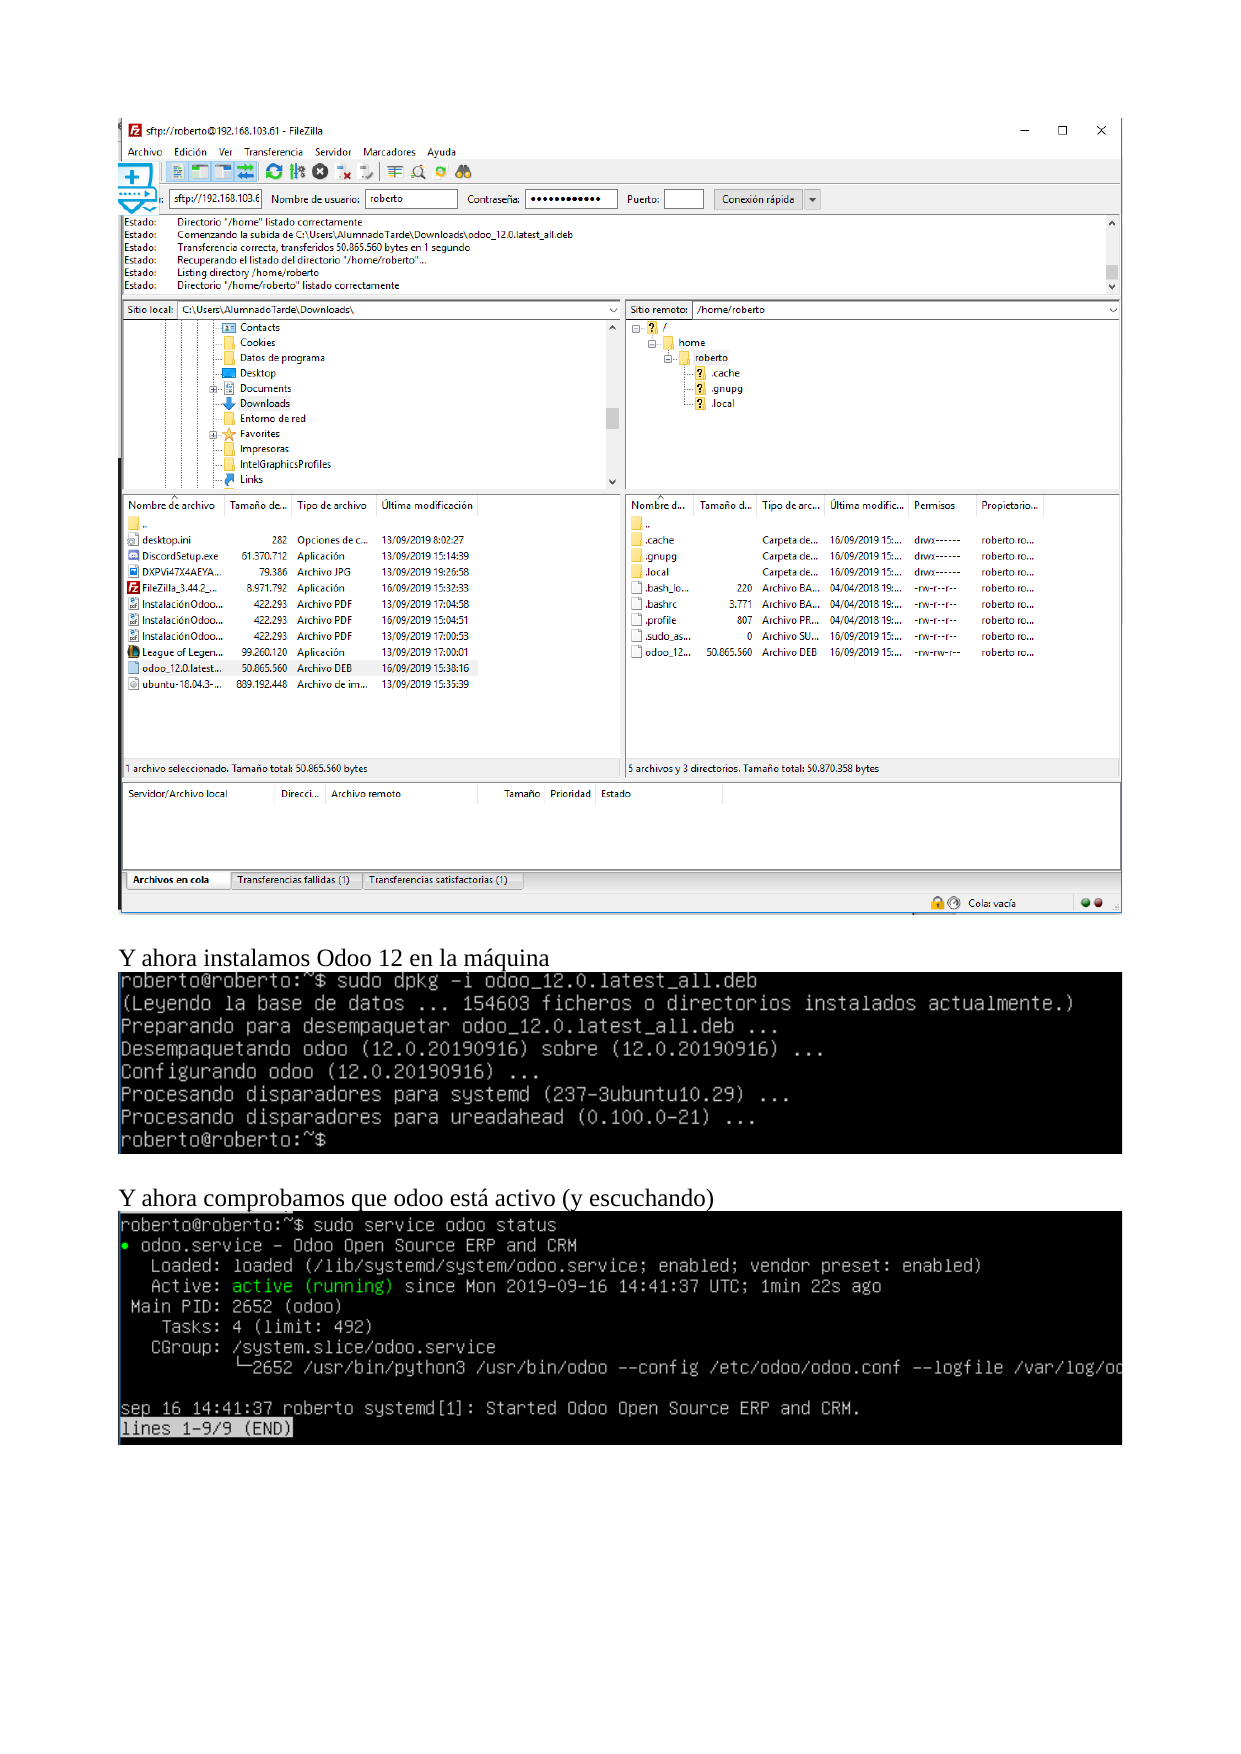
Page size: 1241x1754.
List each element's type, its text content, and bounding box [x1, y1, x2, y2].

text Y ahora comprobamos que odoo está activo (y escuchando) [118, 1183, 1122, 1211]
picture [118, 118, 1123, 915]
picture [118, 1211, 1123, 1445]
picture [118, 167, 149, 186]
text Y ahora instalamos Odoo 12 en la máquina [118, 943, 1122, 972]
picture [124, 202, 139, 209]
picture [118, 189, 155, 198]
picture [118, 972, 1123, 1154]
